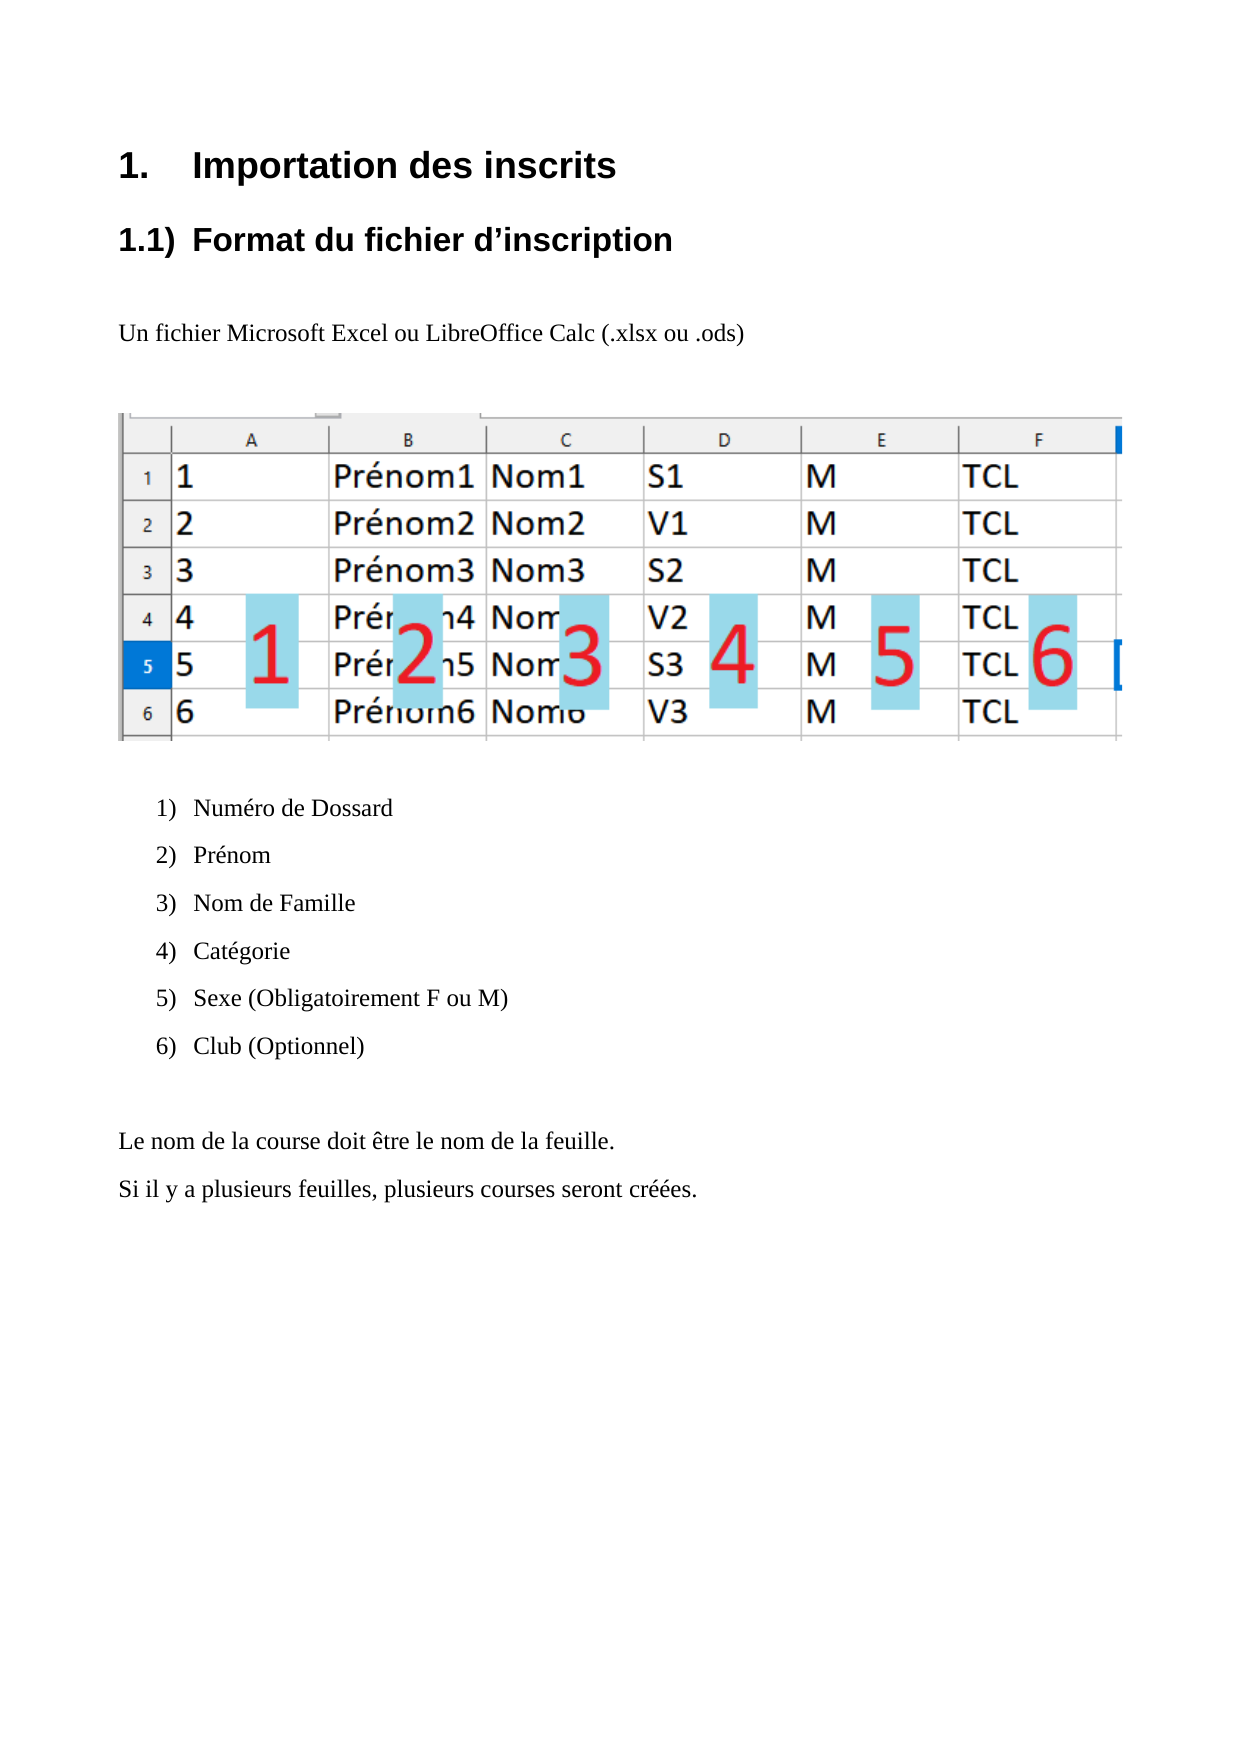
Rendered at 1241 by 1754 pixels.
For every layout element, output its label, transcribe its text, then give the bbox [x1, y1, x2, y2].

text Un fichier Microsoft Excel ou LibreOffice Calc (.xlsx ou .ods) [118, 318, 1122, 347]
picture [118, 413, 1123, 741]
list Numéro de Dossard [156, 793, 1122, 822]
list Sexe (Obligatoirement F ou M) [156, 983, 1122, 1012]
list Catégorie [156, 936, 1122, 964]
subtitle Format du fichier d’inscription [118, 219, 1122, 258]
list Nom de Famille [156, 888, 1122, 917]
list Prénom [156, 841, 1122, 869]
text Si il y a plusieurs feuilles, plusieurs courses seront créées. [118, 1174, 1122, 1202]
subtitle Importation des inscrits [118, 143, 1122, 186]
text Le nom de la course doit être le nom de la feuille. [118, 1126, 1122, 1155]
list Club (Optionnel) [156, 1031, 1122, 1060]
